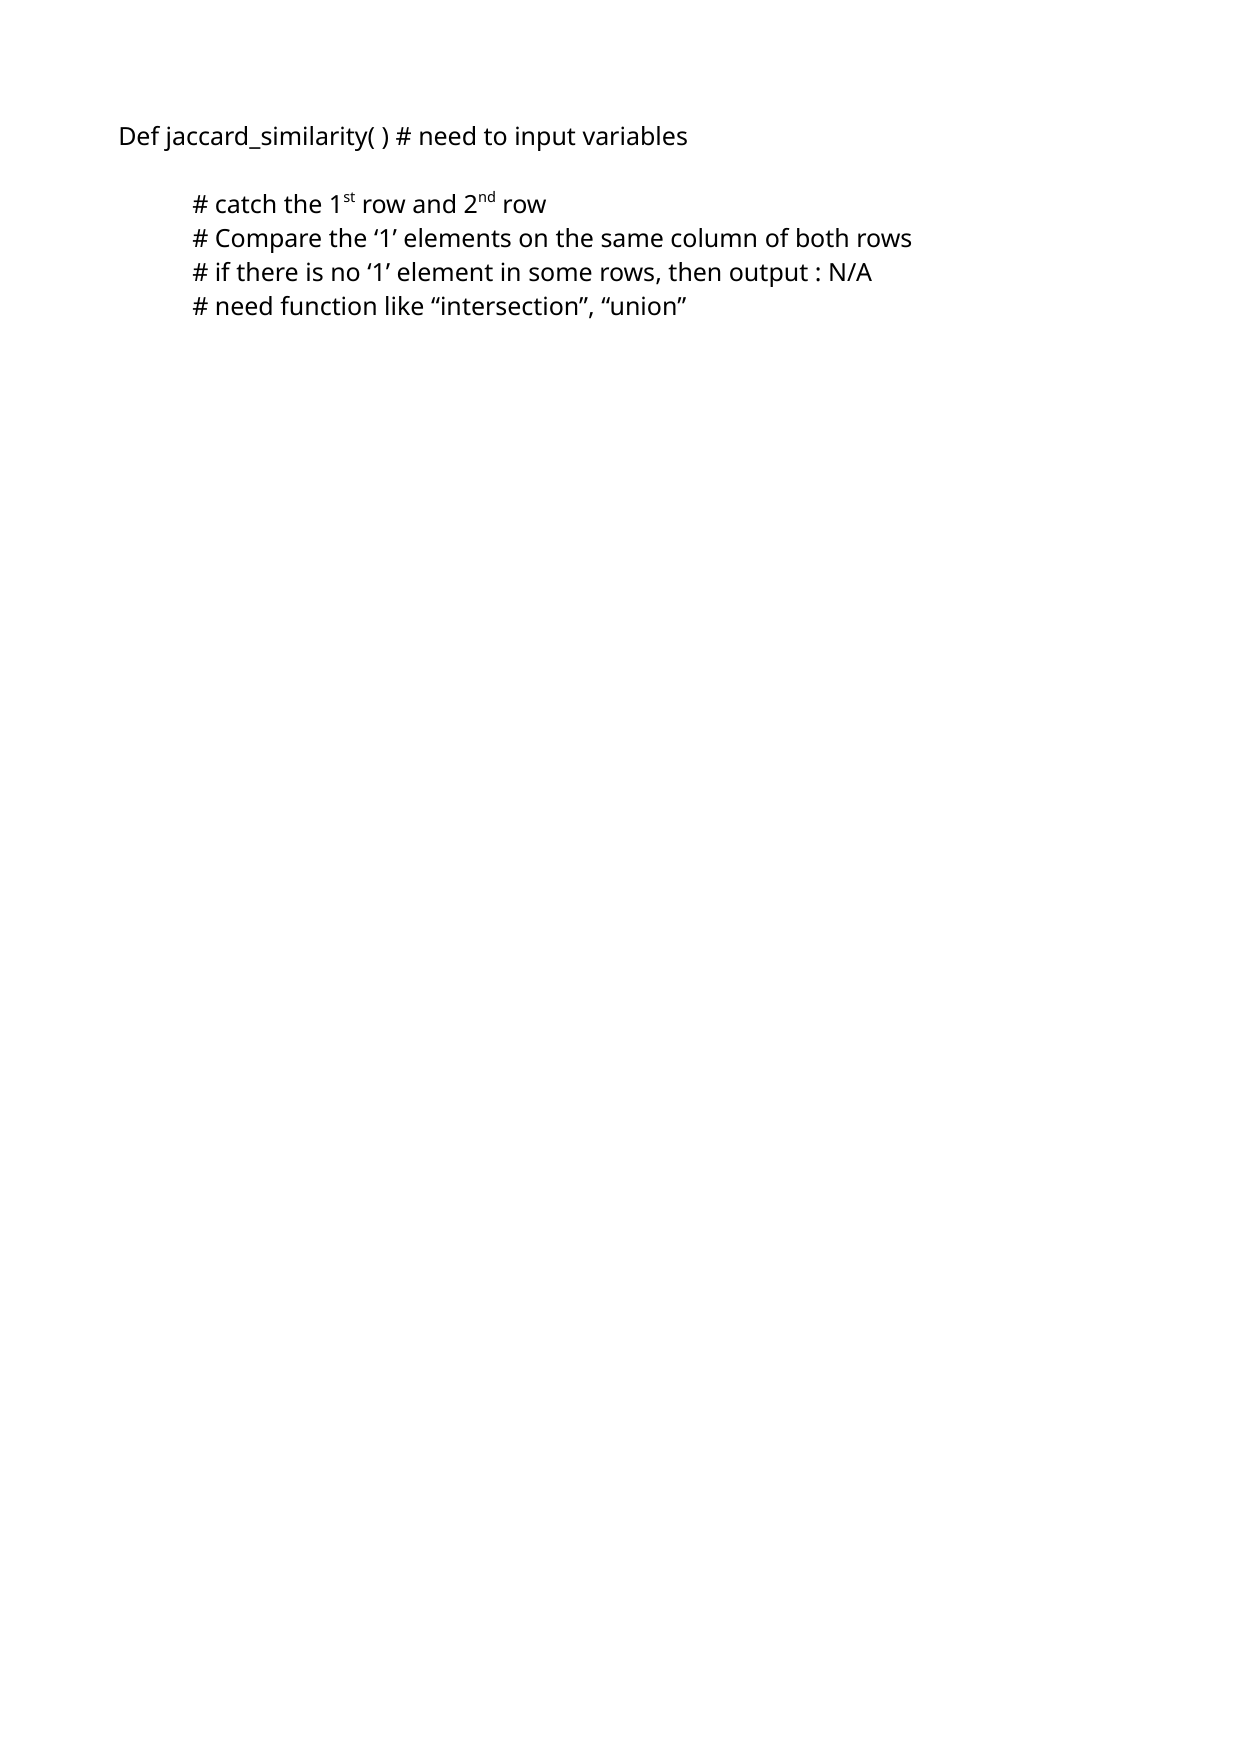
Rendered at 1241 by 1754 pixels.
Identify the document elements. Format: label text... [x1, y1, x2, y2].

text # need function like “intersection”, “union” [118, 288, 1122, 322]
text Def jaccard_similarity( ) # need to input variables [118, 118, 1122, 152]
text # if there is no ‘1’ element in some rows, then output : N/A [118, 254, 1122, 288]
text # Compare the ‘1’ elements on the same column of both rows [118, 220, 1122, 254]
text # catch the 1st row and 2nd row [118, 186, 1122, 220]
